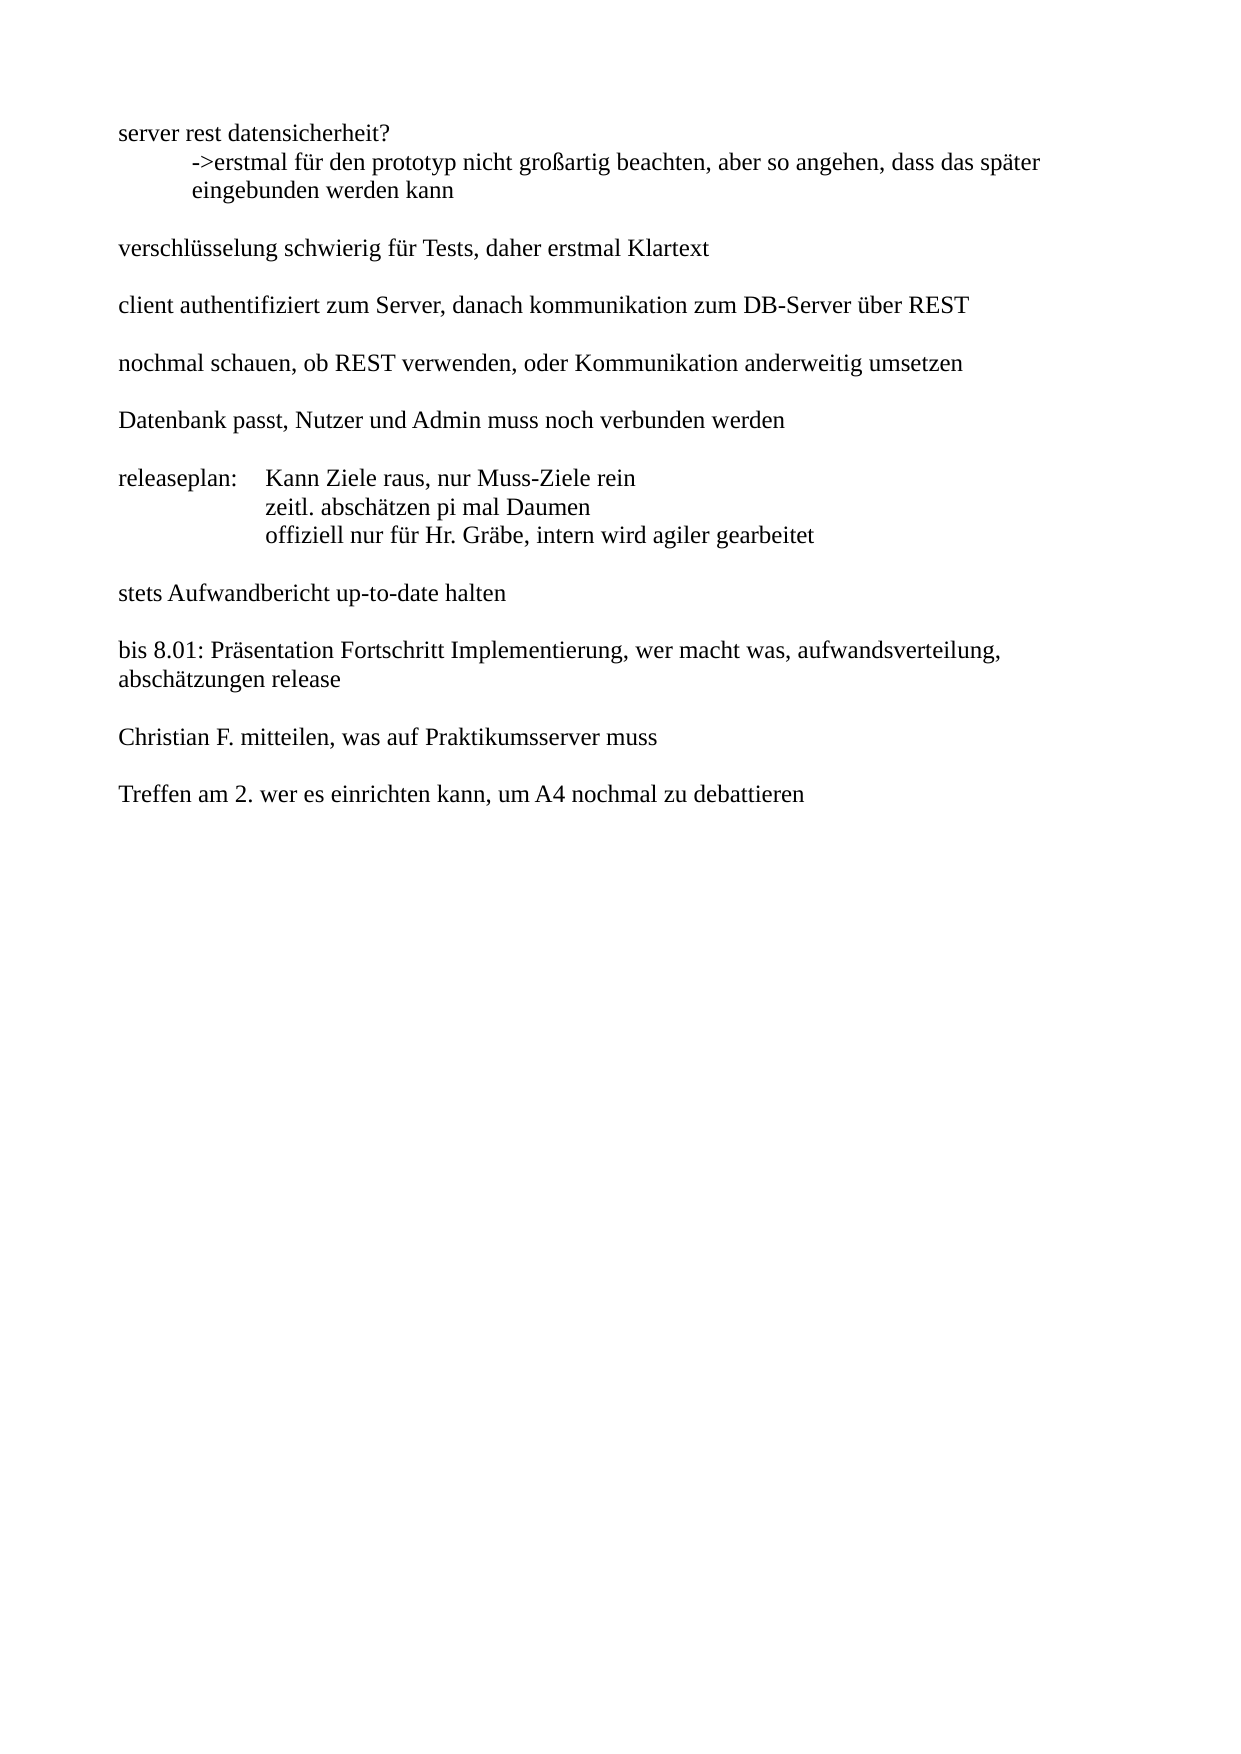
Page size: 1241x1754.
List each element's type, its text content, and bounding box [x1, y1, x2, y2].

text Treffen am 2. wer es einrichten kann, um A4 nochmal zu debattieren [118, 779, 1122, 808]
text server rest datensicherheit? [118, 118, 1122, 147]
text stets Aufwandbericht up-to-date halten [118, 578, 1122, 607]
text verschlüsselung schwierig für Tests, daher erstmal Klartext [118, 233, 1122, 262]
text releaseplan: Kann Ziele raus, nur Muss-Ziele rein [118, 463, 1122, 492]
text Datenbank passt, Nutzer und Admin muss noch verbunden werden [118, 406, 1122, 434]
text nochmal schauen, ob REST verwenden, oder Kommunikation anderweitig umsetzen [118, 348, 1122, 377]
text ->erstmal für den prototyp nicht großartig beachten, aber so angehen, dass das später eingebunden werden kann [118, 147, 1122, 204]
text client authentifiziert zum Server, danach kommunikation zum DB-Server über REST [118, 291, 1122, 319]
text bis 8.01: Präsentation Fortschritt Implementierung, wer macht was, aufwandsverteilung, abschätzungen release [118, 636, 1122, 693]
text Christian F. mitteilen, was auf Praktikumsserver muss [118, 722, 1122, 751]
text offiziell nur für Hr. Gräbe, intern wird agiler gearbeitet [118, 521, 1122, 549]
text zeitl. abschätzen pi mal Daumen [118, 492, 1122, 521]
